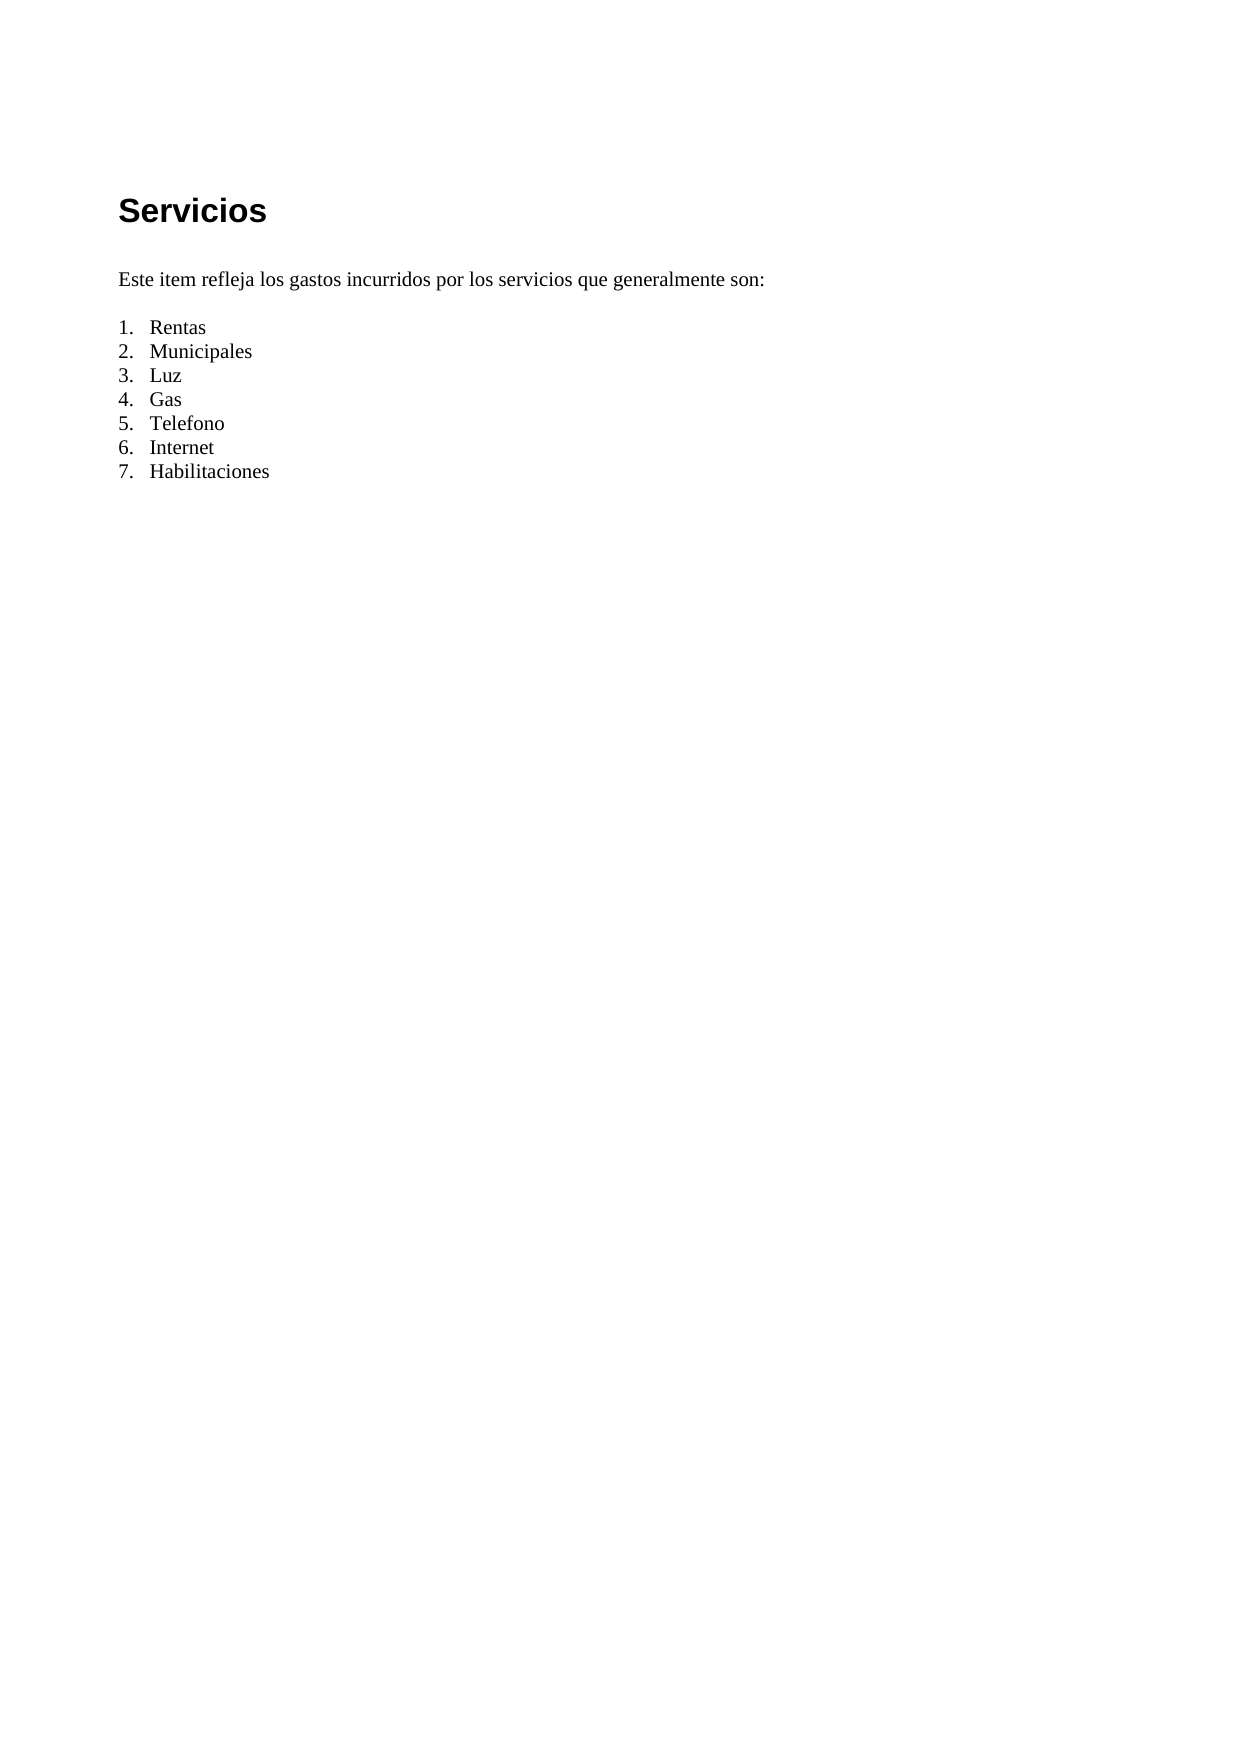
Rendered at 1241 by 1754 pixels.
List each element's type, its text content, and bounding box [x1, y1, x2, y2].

text 5. Telefono [118, 411, 1122, 435]
text 2. Municipales [118, 339, 1122, 363]
subtitle Servicios [118, 191, 1122, 230]
text 1. Rentas [118, 314, 1122, 339]
text 3. Luz [118, 363, 1122, 387]
text 6. Internet [118, 435, 1122, 459]
text 4. Gas [118, 387, 1122, 411]
text Este item refleja los gastos incurridos por los servicios que generalmente son: [118, 266, 1122, 291]
text 7. Habilitaciones [118, 459, 1122, 483]
